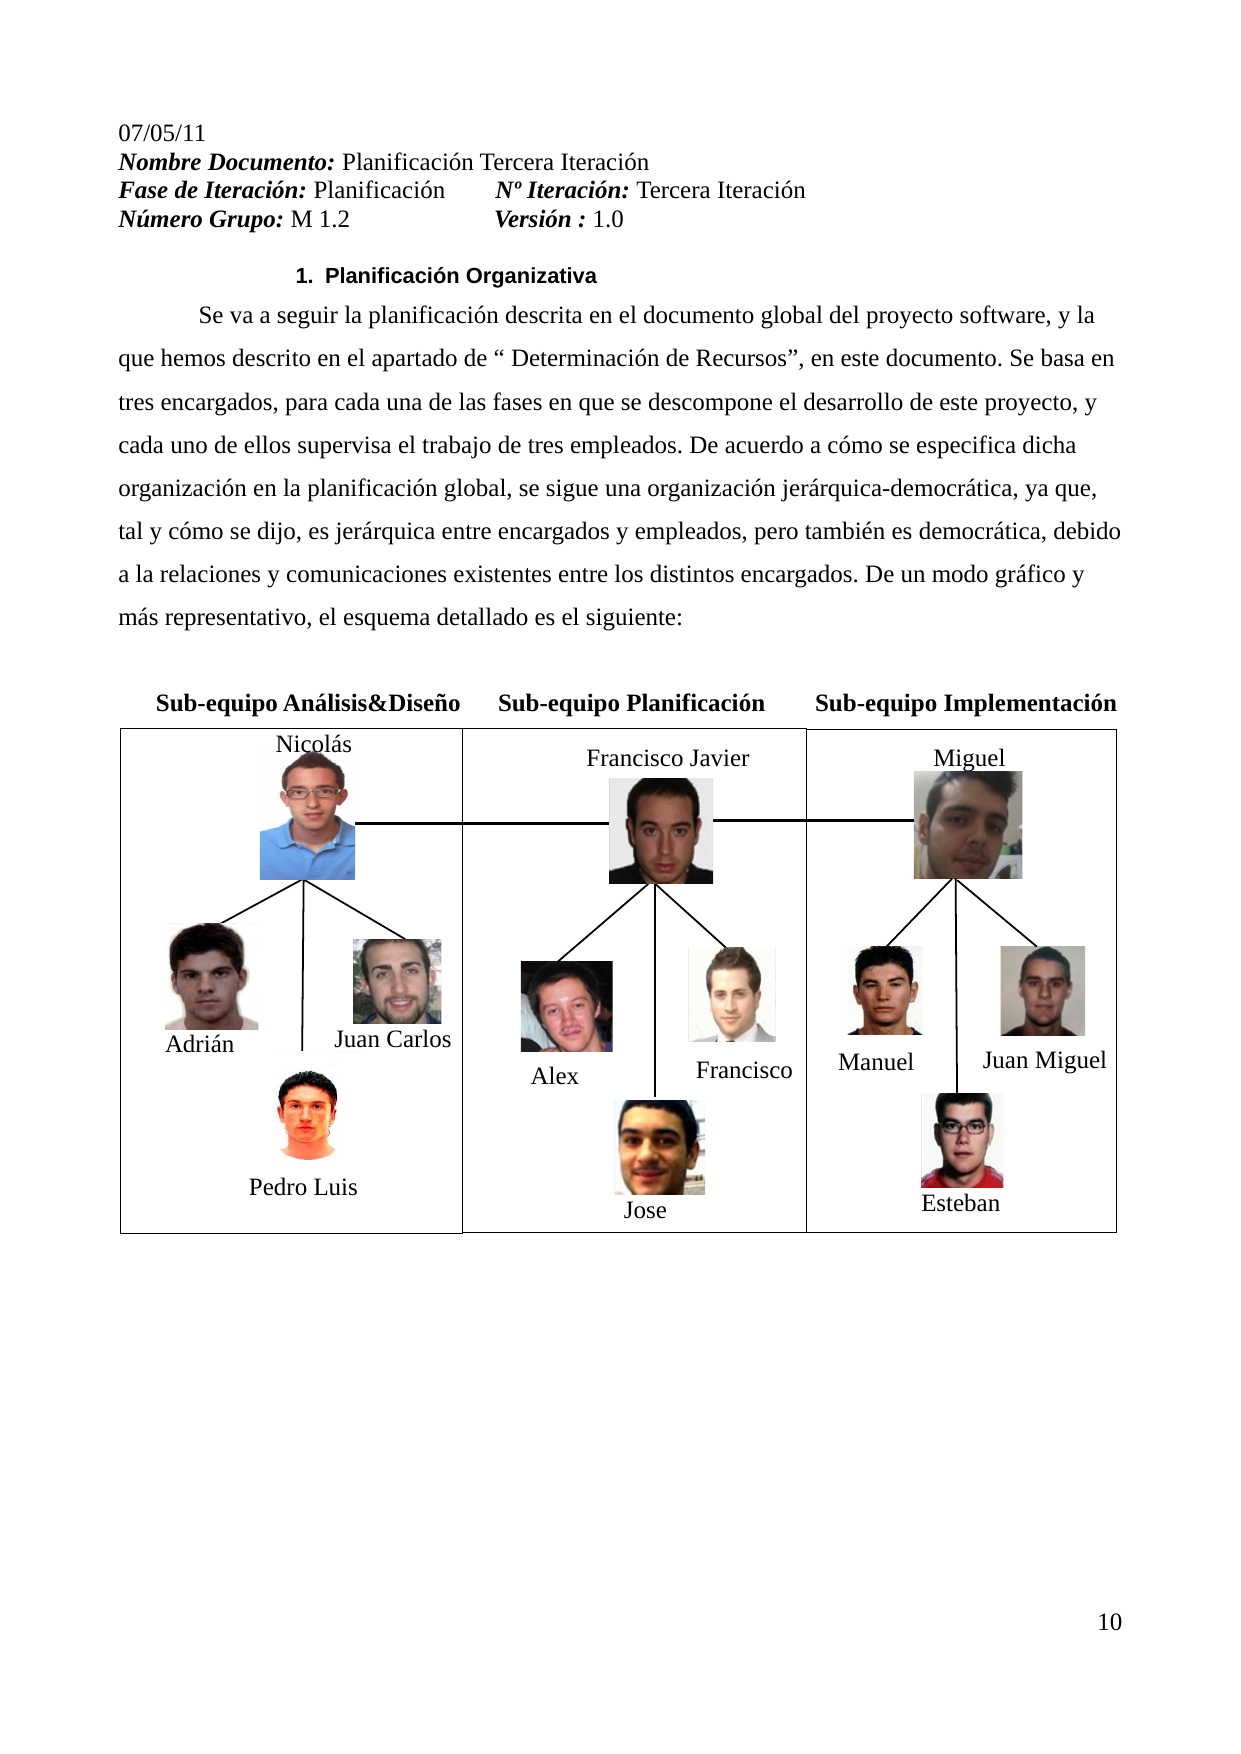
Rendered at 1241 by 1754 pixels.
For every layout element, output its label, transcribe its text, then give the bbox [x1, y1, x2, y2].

picture [614, 1100, 706, 1195]
picture [609, 778, 714, 884]
picture [1000, 946, 1085, 1036]
picture [353, 939, 442, 1024]
subtitle Planificación Organizativa [295, 263, 1122, 288]
picture [259, 749, 356, 880]
picture [165, 923, 259, 1030]
text Se va a seguir la planificación descrita en el documento global del proyecto software, y la que hemos descrito en el apartado de “ Determinación de Recursos”, en este documento. Se basa en tres encargados, para cada una de las fases en que se descompone el desarrollo de este proyecto, y cada uno de ellos supervisa el trabajo de tres empleados. De acuerdo a cómo se especifica dicha organización en la planificación global, se sigue una organización jerárquica-democrática, ya que, tal y cómo se dijo, es jerárquica entre encargados y empleados, pero también es democrática, debido a la relaciones y comunicaciones existentes entre los distintos encargados. De un modo gráfico y más representativo, el esquema detallado es el siguiente: [118, 300, 1122, 631]
picture [273, 1051, 365, 1160]
picture [847, 946, 923, 1035]
text Sub-equipo Análisis&Diseño Sub-equipo Planificación Sub-equipo Implementación [118, 688, 1122, 717]
picture [520, 961, 613, 1052]
picture [913, 771, 1023, 879]
picture [688, 947, 776, 1042]
picture [921, 1093, 1004, 1188]
